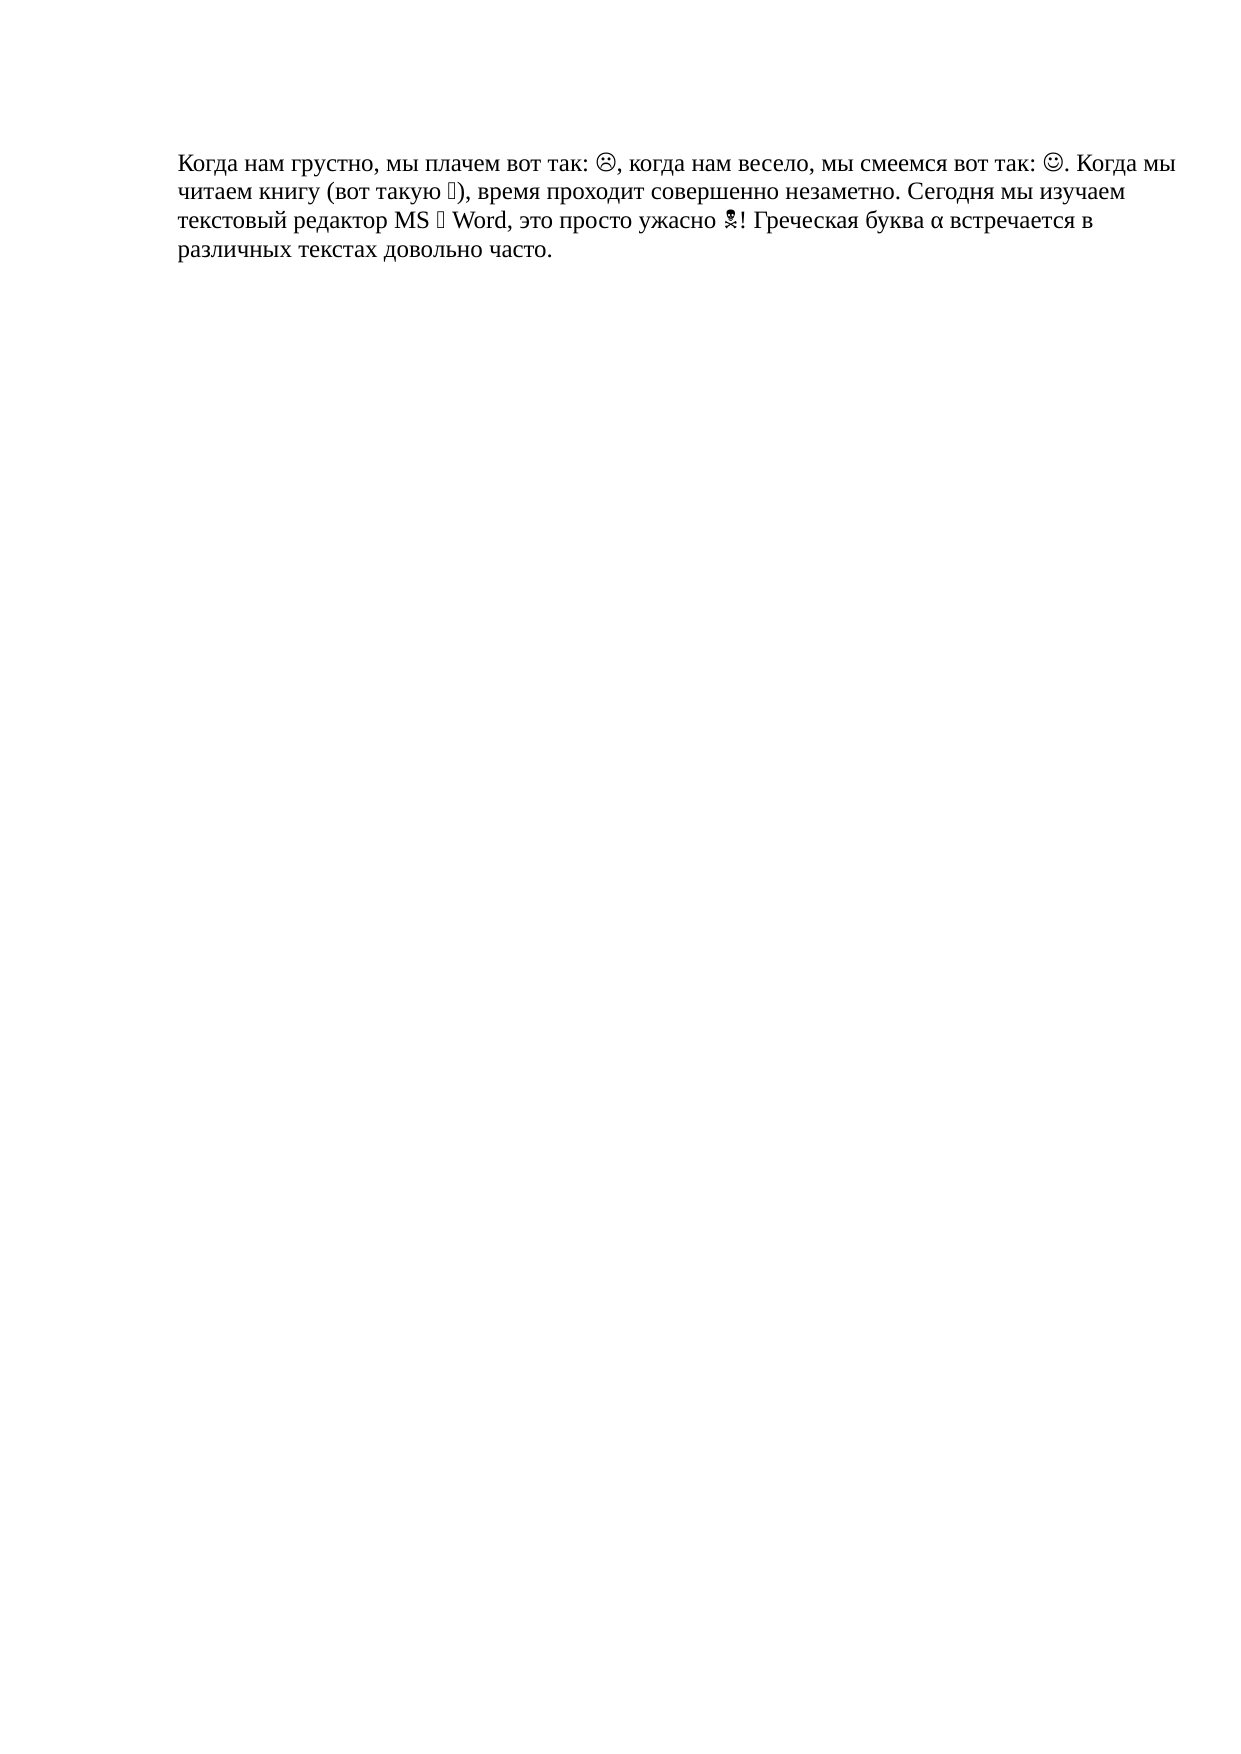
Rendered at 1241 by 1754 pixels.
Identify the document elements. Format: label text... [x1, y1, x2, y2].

text Когда нам грустно, мы плачем вот так: , когда нам весело, мы смеемся вот так: . Когда мы читаем книгу (вот такую ), время проходит совершенно незаметно. Сегодня мы изучаем текстовый редактор MS  Word, это просто ужасно ! Греческая буква α встречается в различных текстах довольно часто. [177, 148, 1181, 263]
